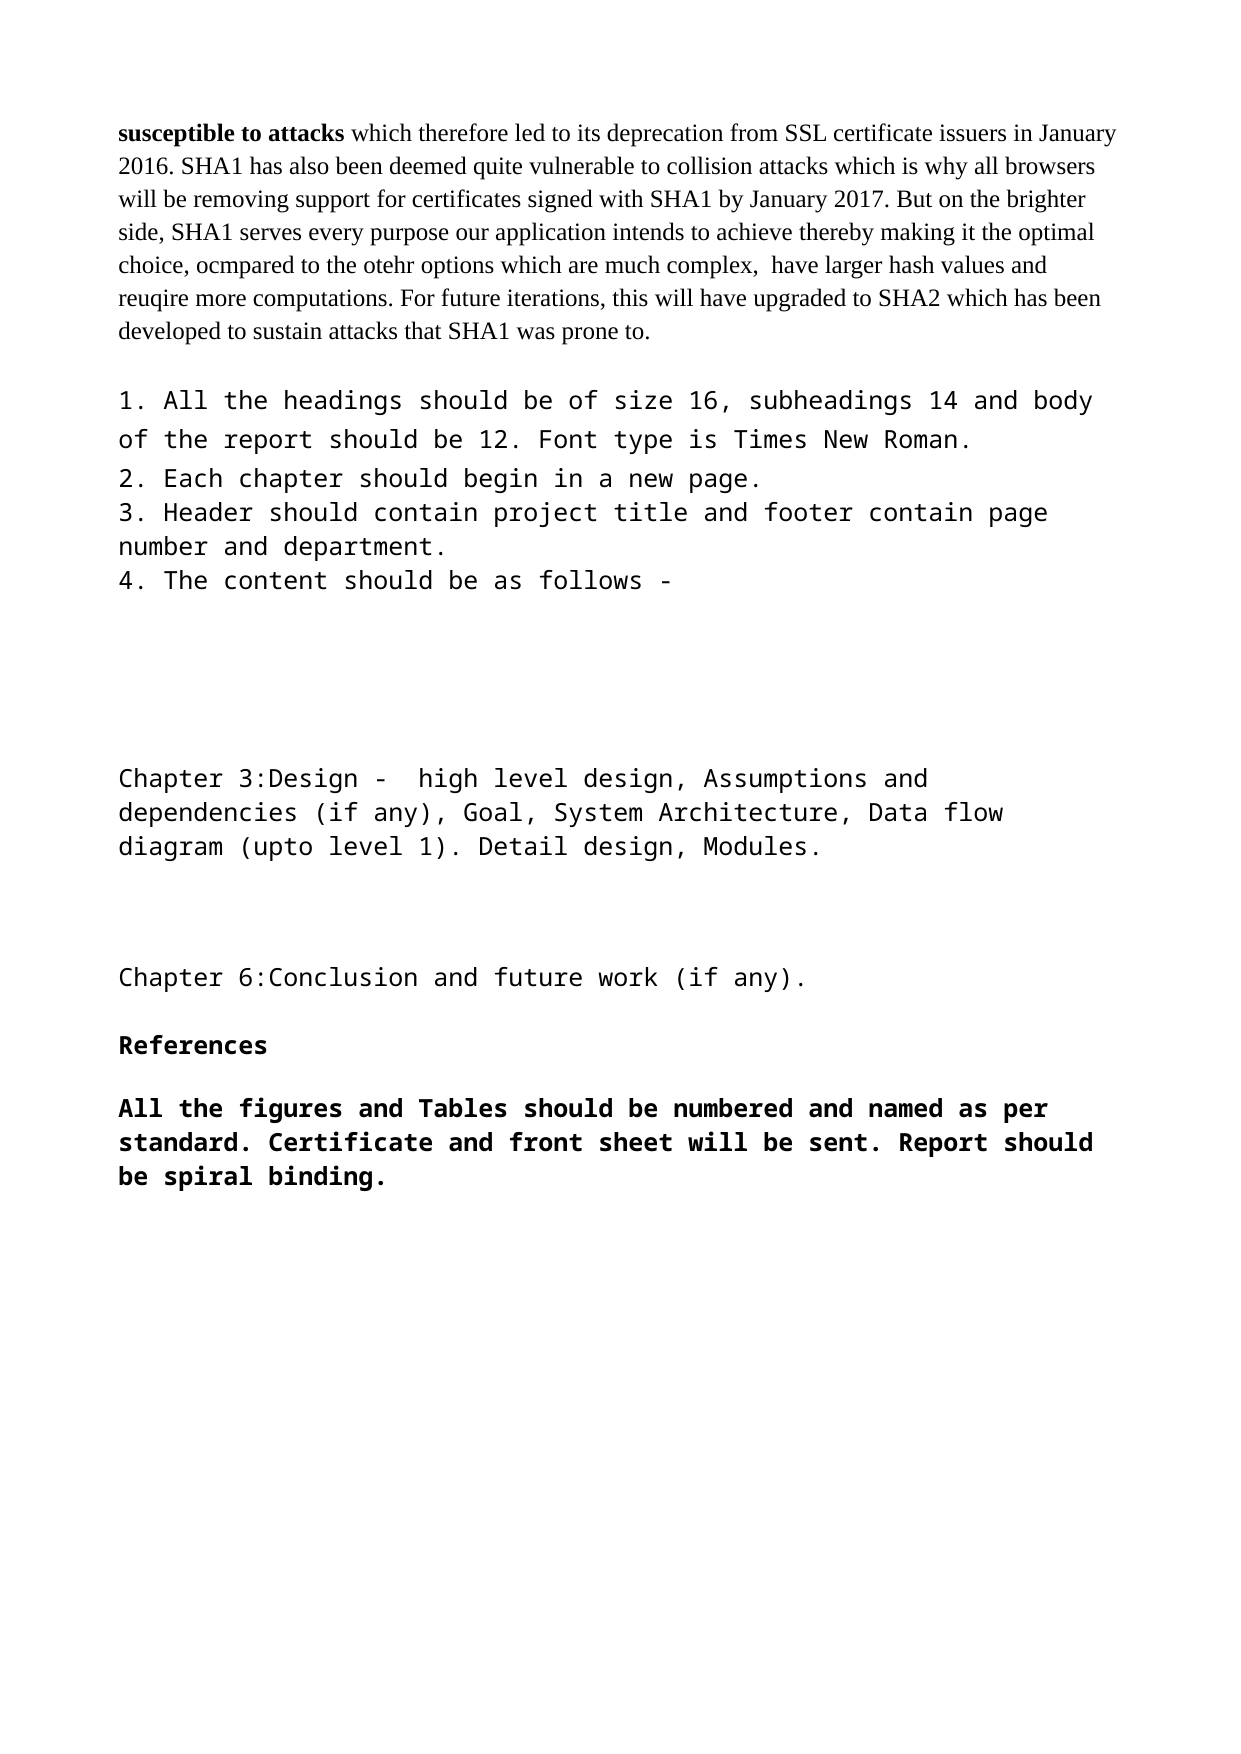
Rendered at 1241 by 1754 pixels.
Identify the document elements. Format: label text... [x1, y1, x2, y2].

text 3. Header should contain project title and footer contain page number and department. [118, 495, 1122, 563]
text 2. Each chapter should begin in a new page. [118, 461, 1122, 495]
text susceptible to attacks which therefore led to its deprecation from SSL certificate issuers in January 2016. SHA1 has also been deemed quite vulnerable to collision attacks which is why all browsers will be removing support for certificates signed with SHA1 by January 2017. But on the brighter side, SHA1 serves every purpose our application intends to achieve thereby making it the optimal choice, ocmpared to the otehr options which are much complex, have larger hash values and reuqire more computations. For future iterations, this will have upgraded to SHA2 which has been developed to sustain attacks that SHA1 was prone to. [118, 118, 1122, 345]
text References [118, 1028, 1122, 1062]
text Chapter 6:Conclusion and future work (if any). [118, 960, 1122, 994]
text 4. The content should be as follows - [118, 563, 1122, 597]
text Chapter 3:Design - high level design, Assumptions and dependencies (if any), Goal, System Architecture, Data flow diagram (upto level 1). Detail design, Modules. [118, 761, 1122, 863]
text 1. All the headings should be of size 16, subheadings 14 and body of the report should be 12. Font type is Times New Roman. [118, 382, 1122, 456]
text ​All the figures and Tables should be numbered and named as per standard. Certificate and front sheet will be sent.​ Report should be spiral binding. [118, 1091, 1122, 1193]
